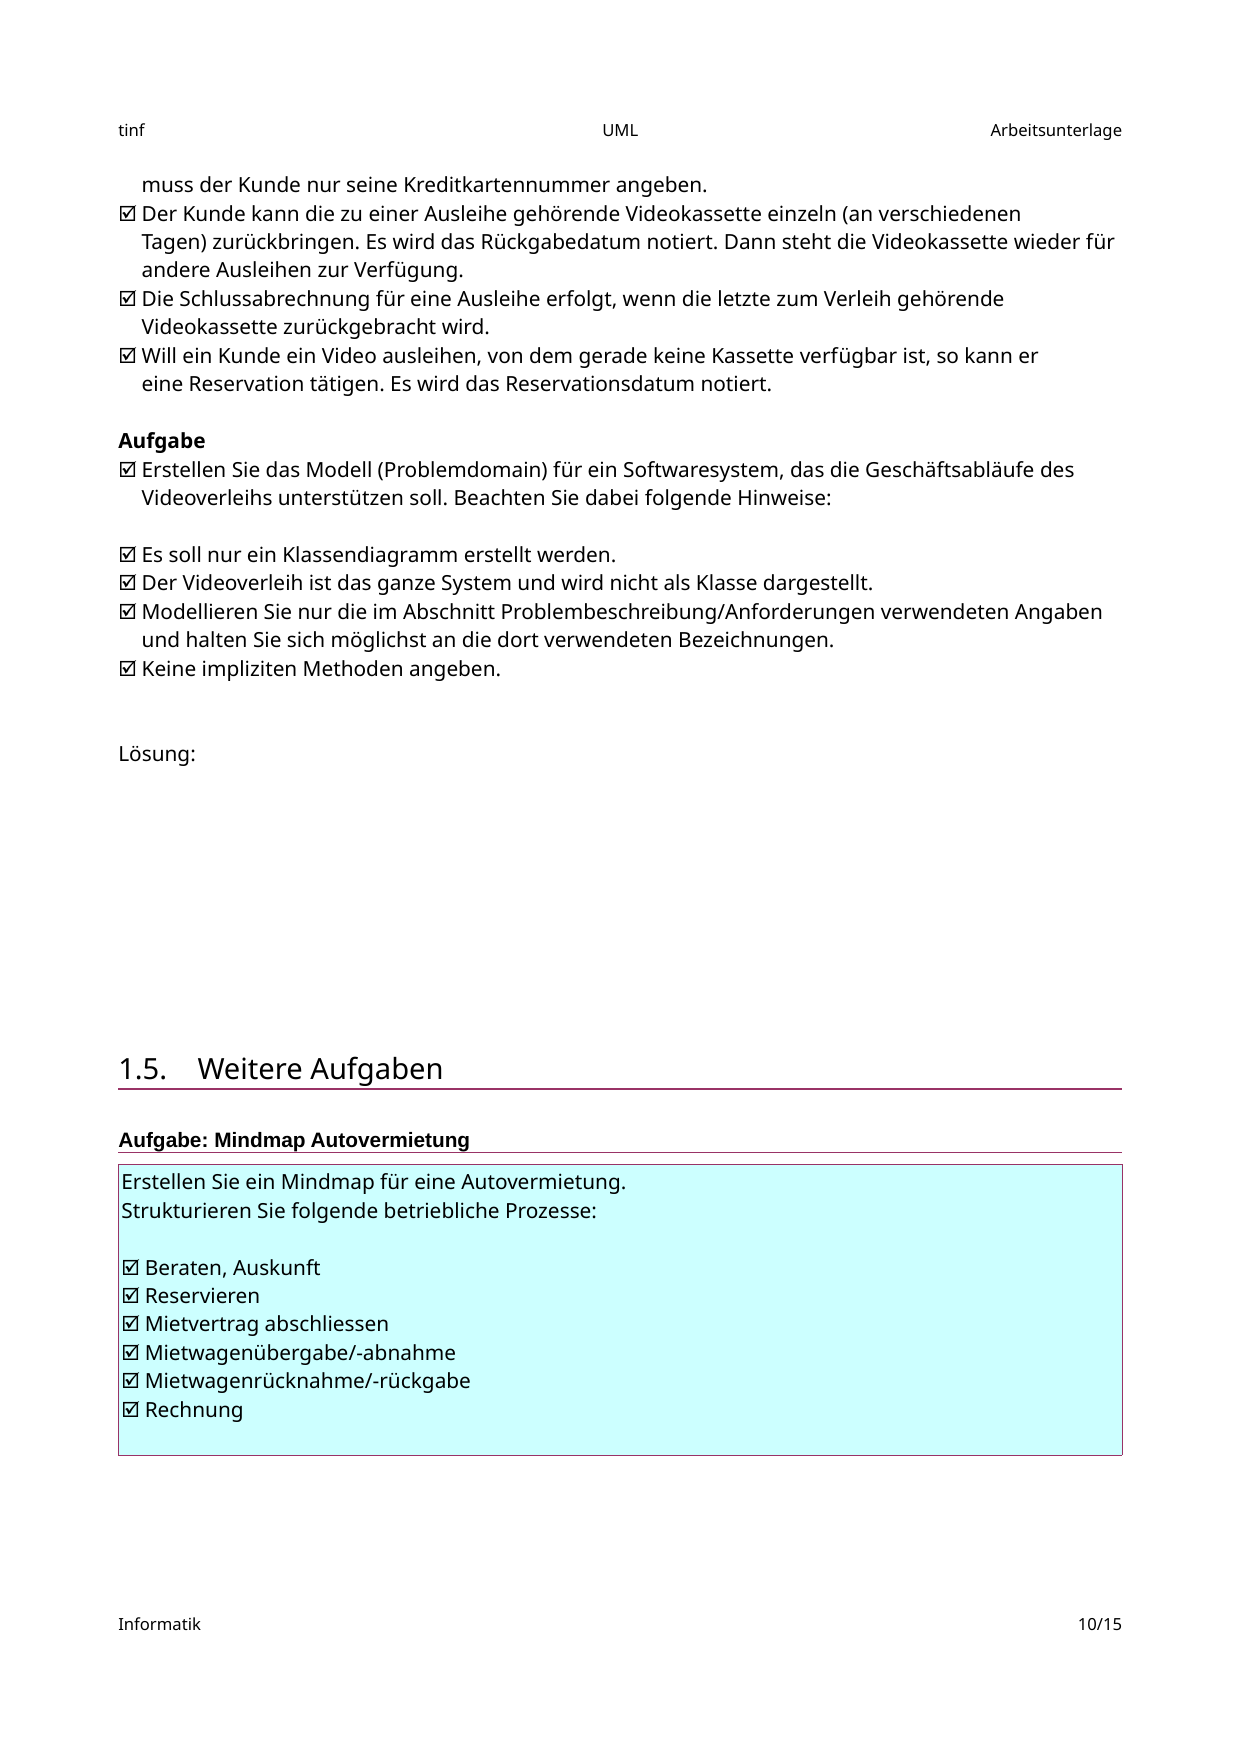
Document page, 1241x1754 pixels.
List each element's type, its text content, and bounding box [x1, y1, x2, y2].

list Erstellen Sie das Modell (Problemdomain) für ein Softwaresystem, das die Geschäftsabläufe des Videoverleihs unterstützen soll. Beachten Sie dabei folgende Hinweise: [118, 455, 1122, 540]
list Tagen) zurückbringen. Es wird das Rückgabedatum notiert. Dann steht die Videokassette wieder für andere Ausleihen zur Verfügung. [118, 227, 1122, 284]
list Will ein Kunde ein Video ausleihen, von dem gerade keine Kassette verfügbar ist, so kann er [118, 341, 1122, 369]
list Mietwagenrücknahme/-rückgabe [119, 1363, 1122, 1392]
list Die Schlussabrechnung für eine Ausleihe erfolgt, wenn die letzte zum Verleih gehörende [118, 284, 1122, 312]
list Rechnung [119, 1392, 1122, 1420]
list Mietwagenübergabe/-abnahme [119, 1335, 1122, 1363]
list Keine impliziten Methoden angeben. [118, 654, 1122, 682]
list Reservieren [119, 1278, 1122, 1306]
list muss der Kunde nur seine Kreditkartennummer angeben. [118, 170, 1122, 199]
text Erstellen Sie ein Mindmap für eine Autovermietung. [119, 1165, 1122, 1193]
list eine Reservation tätigen. Es wird das Reservationsdatum notiert. [118, 369, 1122, 398]
list Der Videoverleih ist das ganze System und wird nicht als Klasse dargestellt. [118, 568, 1122, 597]
text Strukturieren Sie folgende betriebliche Prozesse: [119, 1193, 1122, 1249]
list Mietvertrag abschliessen [119, 1306, 1122, 1335]
text Aufgabe [118, 426, 1122, 455]
text Lösung: [118, 739, 1122, 767]
list Es soll nur ein Klassendiagramm erstellt werden. [118, 540, 1122, 568]
text Aufgabe: Mindmap Autovermietung [118, 1128, 1122, 1152]
subtitle Weitere Aufgaben [118, 1048, 1122, 1088]
list Der Kunde kann die zu einer Ausleihe gehörende Videokassette einzeln (an verschiedenen [118, 199, 1122, 227]
list Videokassette zurückgebracht wird. [118, 312, 1122, 341]
list Beraten, Auskunft [119, 1249, 1122, 1278]
list Modellieren Sie nur die im Abschnitt Problembeschreibung/Anforderungen verwendeten Angaben und halten Sie sich möglichst an die dort verwendeten Bezeichnungen. [118, 597, 1122, 654]
